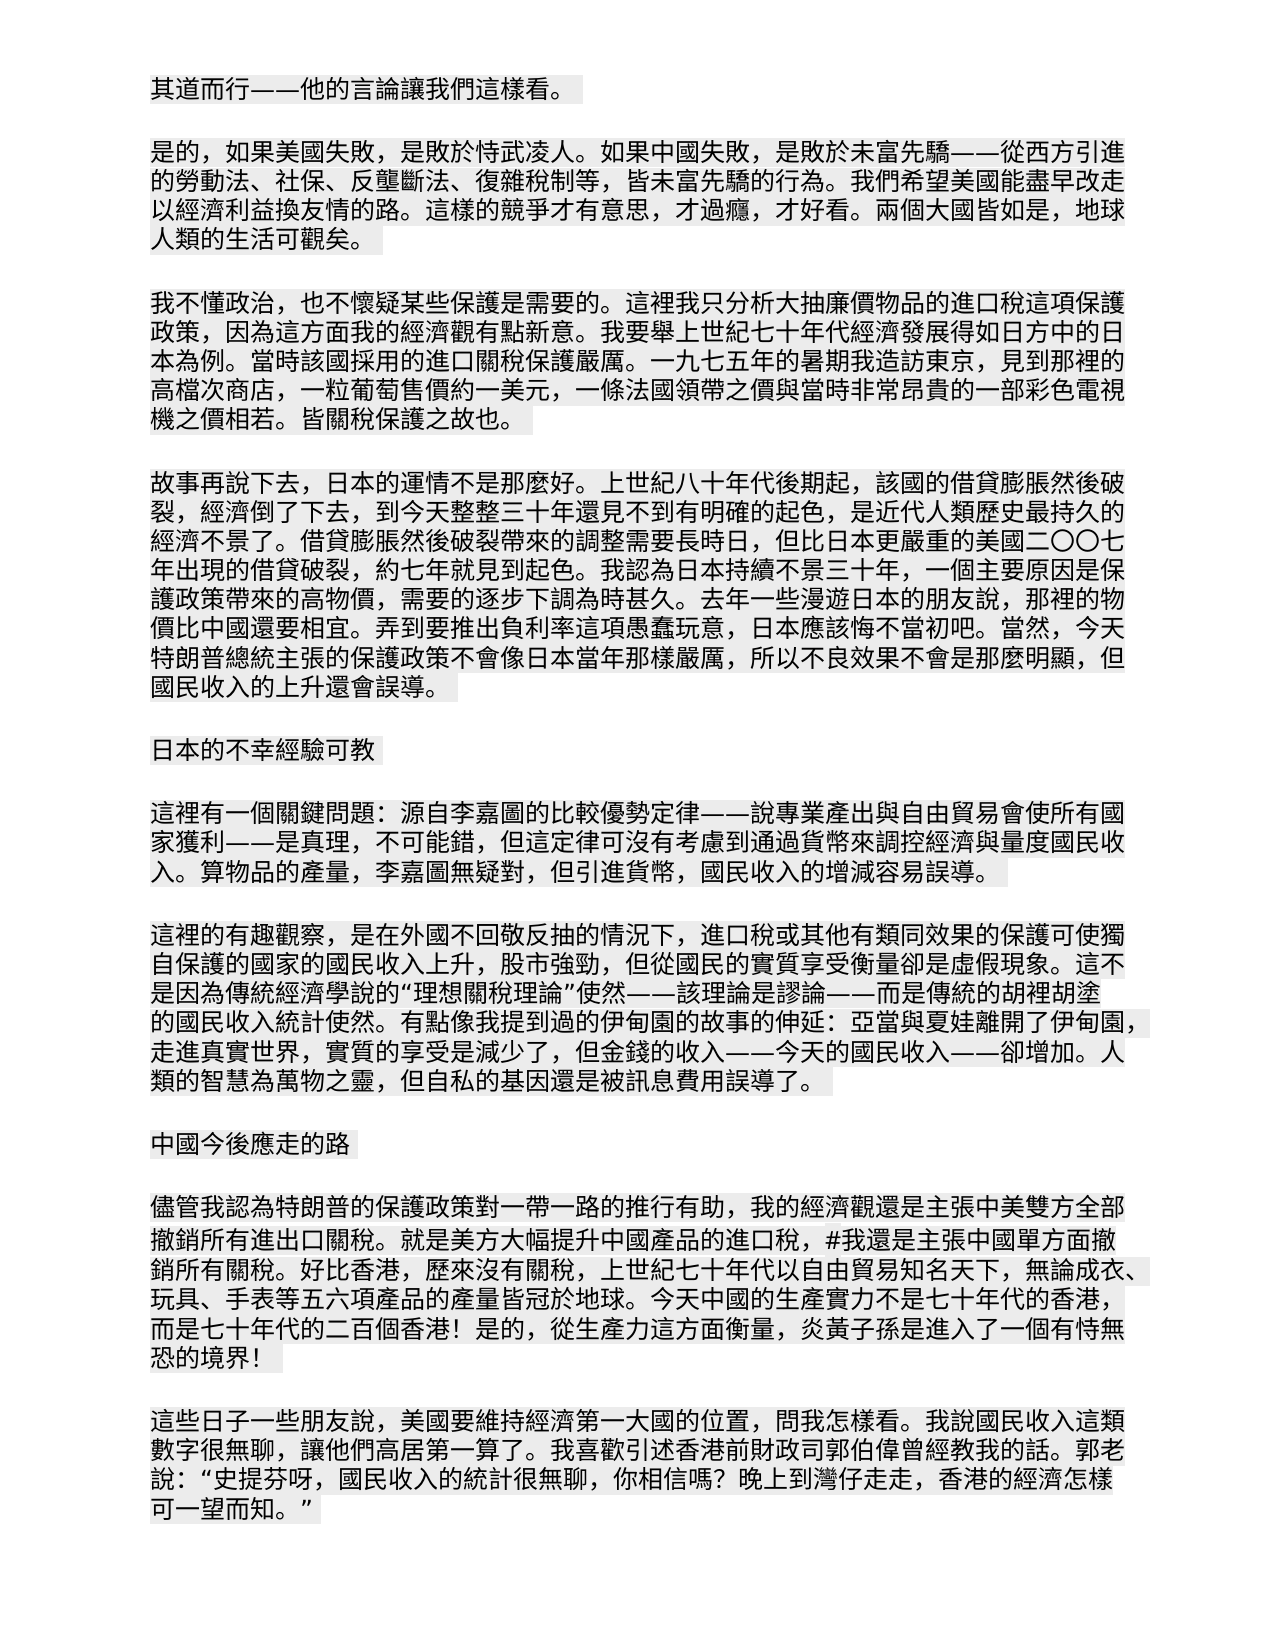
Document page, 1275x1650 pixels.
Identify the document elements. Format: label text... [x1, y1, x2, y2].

text 我學的是經濟，出社會後比起在學校更多體會，但說不出什麼學問，倒是欽佩許多人對經濟學所知頗多的自信。分享我一直拜讀的張五常教授演講記錄文章。 ---- 81歲張五常最新演講：看中美大勢 http://www.investbank.com.cn/Information/Detail.aspx… 2017-2-26 博雅历史 西方的學術有英雄主義這回事 我八十一歲了。年多前，我年屆八十，科斯在美國創辦的學報要為我出版一期專輯，邀請一些行內朋友寫文評論我在學術上的貢獻。當然是恭維的話。西方的學術有英雄主義這回事。只要能活到八十，在學術上的貢獻不太差，朋友們就會給你來一趟英雄式的文賀。 該期學報也邀請我寫一篇關於自己的求學與研究歷程。我於是從年少時的中日之戰與飢荒時日說起，到求學屢試屢敗，到在美國屢遇明師。近二十四歲才進大學讀本科，比同學年長六歲，但升為正教授時卻比一般升為正教授的年輕了八歲。大恩不言謝，當年在美國悉心指導我的大師比我知道的任何人多。 我在這裡要特別提到的，是幸運之神讓我在一九六九年從芝加哥大學轉到西雅圖華盛頓大學時，遇到今天也剛好坐在這裡的巴澤爾。他和我日夕研討了十三年，給我鼓勵無數。巴兄曾經在自己的學術傳記中寫下，當一九六九年到西雅圖時，我已經是經濟學行內的產權及交易費用的第一把手了。是誇張的說法，但今天回顧可沒有誇張得太甚。 去年我對巴兄說，當年的哈佛、芝大等的經濟系雖然名滿天下，但回頭看他們的實力應該比不上當年的西雅圖華大。巴兄的響應，說如果是指產權及交易費用這兩方面的經濟學，我說的應該對。我給巴兄的回郵，說如果不論產權及交易費用，經濟學沒有什麼值得學。 一九九〇年，曾經是華大經濟系主任而後來獲諾獎的諾斯在一本書中提到，有一個與眾不同的華盛頓大學路向，而我是該路向的創始人。這就是今天一些人說是有機會歷久傳世的華盛頓學派。這學派當年的主要搞手只有三個人：諾斯、巴澤爾和我。可惜一九八二年諾斯和我皆離開了西雅圖華大：諾斯轉到另一間華大，而我則轉到香港。 從研究中國說起 我到港大任教職是科斯催促的。那是一九八〇年。他說中國可能真的開放改革，認為我對經濟制度的運作知得比任何人多，又懂中文，而中國要改可能不知道怎樣改才對。我從來不認為自己可以改進社會，但想到在抗戰期間那麼多的小朋友餓死了，而自己的存在或不存在皆無足輕重，為同胞們解釋一下經濟制度的運作是應該的。好些無聊之輩說我放棄了學術，其實在跟進中國的發展學得的，遠比在美國的二十多年為多。這重要的知識增長讓我今天用中文寫成了五卷本的《經濟解釋》，懂中、英二語的經濟學朋友一致認為該作超越了我所有的英語論著加起來。 我是個畢生沒有用過一張名片的人，對名頭的興趣永遠是零。受到老師阿爾欽等人的影響，做學問我要爭取的是思想傳世。是渺茫的事，但今天看好些作品會傳世。一九八二年我到香港任職時，在石油工業與發明專利的研究下了六年苦功，實在累，轉換環境或可松弛一下。當時我可沒有用中文寫過文章，也要多考察中國的發展，所以要到一九八三年十月才用中文動筆。 提到上述，因為這次講話牽涉到國際話題，朋友說可能有點敏感，我因而要略說自己的已往。童年時在廣西過著的飢荒日子讓一位醫生對母親說我不可能活下去，而事實上當年的小朋友沒有一個活下來。後來對中國文化的體會，讓我今天還打算在這話題上出版十多本書。有這樣的經歷，血濃於水的情懷我無從掩飾。另一方面，我的經濟學問傳承了美國多位大師的智慧，我不能違反他們教的一個學者應有的操守。 世界局限的大轉變 這次講話我要從一九九一年十二月說起。當時波斯灣之戰結束，蘇聯解體，世界看來將會有大變。好友科斯剛好獲得諾貝爾經濟學獎。瑞典的朋友邀請我到那裡，在宴會上替代需要休息的科斯講話。那瑞典之行我遇到弗裡德曼夫婦，是深交，幾天的時間大家日夕與共，無所不談。我對弗老說：“蘇聯解體，中國改革開放了，看來整個地球將會增加約二十億的貧困人口參與國際產出競爭，世界將會出現大變，富裕的國家不作出適當的調整，可能會遇到麻煩。” 弗老的回應，是經濟學有一個比較優勢定律，廉價勞力大幅增加當然對富裕的國家有好處，用不著經濟學者操心。理論是這樣說，但我指出先進之邦有工會的問題，有最低工資與福利制度的局限，要獲取比較優勢定律帶來的利益，需要的調校不會是那麼容易。弗老當時不相信這調校會是困難的。事實上，在此之後的十多年，弗老的好友格林斯潘幾次提到，中國的廉價物品進口有助於美國壓低通脹，為中國說了不少好話。這跟今天特朗普總統說的是兩回事了。 一九九一年到今天是過了四分之一個世紀。回頭看，雖然越南、印度等地的經濟是有了起色，但整體來說，整個地球的貧困之邦只有中國可以算得上是走出了一個貧困的局面。盡管二〇〇八年中國引進的新勞動合同法對經濟為禍不淺，但炎黃子孫買起先進之邦的樓房之價是事實，而炎黃子孫所到之處，商店的售貨員紛紛學幾句中語也是事實。今天的中國不僅變為上世紀七十年代的日本，而且是七十年代的十個日本。 中國的經濟究竟有多大 近兩年，西方喜歡稱中國為地球上的第二大經濟。怎樣算法我沒有考究，但以金錢量度這方面看，他們的看法可能不對。大略地看，中國的樓房價格比美國的約高出一倍，而且到處的大廈林立遠比美國的多。另一方面，中國的人口約美國的四倍，沒有種族歧視，而生產力不弱。在這些之上還要加上中國的基礎建設——公路、高鐵等設施——已達一等。報導說今天的中國，每年在國際上的發明專利注冊數量冠於地球。 從人均的金錢收入衡量，中國還遠遜於美國。我曾經指出，人均的金錢收入，以消費者平價算，中國要追上美國遙遙無期。不是不可能，小小的新加坡的人均金錢收入逾美元六萬，高於美國。然而，就算中國能跳升到這個水平，恐怕從實質的收入看中國還有好一段路要走。這是因為比起中國，美國是遠為近於《聖經》說的伊甸園。美國地大人少，風景優美，在生活的享受上市民的消費者盈餘比中國的為高。 例如在美國的次級城市，一間擁有無敵海景的花園房子只約美元五十萬，同樣水平的在中國之價要高出十多倍。伊甸園什麼都有，享之不盡，但沒有市值，所以亞當與夏娃沒有一分錢，從我們的世俗看是窮光蛋！這是說，就算以金錢計算的人均收入中國能追上美國，但算進伊甸園那種消費者盈餘中國還輸一大截。 中國自己的伊甸園 從另一個樂觀角度看，中國也有一個美國沒有的伊甸園，只是少人注意罷了。這是中國的古老文化，大可享受。拿著一件出土的古文物在手，我可以自我陶醉一個晚上，不一定比無敵海景差。問題是欣賞無敵海景不需要學過，但要欣賞中國的文化可不是膚淺的學問。 數千年經過無數天才發展而遺留下的中國文化說不得笑。這些年我欣賞北京的朋友重視自己的文化。據說大大小小的博物館今天的中國有幾千間。但我認為他們處理得不好。政府禁止出土文物在內地出售，這使精美的戰國金屬器皿紛紛在外地的拍賣行出現。我因而建議要讓內地的市場挽留這些文物。另一方面，不親自收藏，中國的文物——不管是出土還是不出土——不容易學得懂。不需要多少錢，我自己從地攤貨的真真假假學得很多。沒有疑問，中國的文物是一個龐大無比的伊甸園，只要博物館辦得好，有可靠的專家指導，展品有故事可說，這個文化伊甸園不亞於無敵海景。 這就帶到我要說的一個重要話題。伊甸園的享受無疑是一項重要的收入，但主要是消費者盈余，沒有市場，不能算進以市價量度的財富那邊去。這樣看，美國的地價低，中國的地價高，盡管美國的人均享受遠高於中國，要拿出鈔票在國際上揮灑一下，他們卻又鬥不過炎黃子孫。這是習先生提出一帶一路這個構思的先決條件了。 知識引進是第一關鍵 不管怎樣衡量，今天回顧，自一九九一年在瑞典我跟弗裡德曼暢論世界經濟，距今四分之一個世紀，貧困之邦能殺出重圍的雖然不只一個中國，但說中國先拔頭籌卻無可置疑。我更要指出從一九九三到二〇〇七這十四個年頭，在好些不利的情況下，中國經濟增長的速度之高是人類歷史僅見。朱镕基先生的貢獻我欣賞，但經濟持續地飆升十多年不可能是一個或一小撮人的功勞。朱總理當年主導的市場合約自由與其他政策當然不可或缺，但還是不足以解釋我們見到的現象。 最近我想到兩個解釋中國現像的關鍵，皆源於與弗老之會的內容再想。其一是比較優勢定律這回事，理論無疑對，但引進沙石這定律的運作不同。大概而言，地球上的資源只有三類。其一是土地（包括地下的礦物），其二是勞力，其三是知識。土地不能移動——不動產是也——其增減對經濟當然有影響，而農產品或礦物的進出口，如果沒有政府管制，會影響他邦的經濟。勞動人口可以走動，但國際之間不容易，而通過國際貿易雖然會帶來比較優勢定律所說的效果，但國際上的勞工法例、最低工資、工會運作等沙石可以大幅地削弱比較優勢定律的運作。 只有第三種資源——知識——在國際間是自由流動的：絕大部分的知識沒有專利保護，就是有也只保十多年，而商業秘密會跟著外資的引進而進，一旦外泄基本上無法收回。我認為中國能先拔頭籌的一個主要原因，是開放改革後外間的知識湧進得快，非常快，而中國的青年也吸收得快。外資當年的湧進帶來的商業與管理知識當然重要，而今天看更為重要的是數碼等科技的發達，湧進中國，炎黃子孫學得快，掌握得優越。這裡我們要注意的，是中國本土的市場大，而大市場是數碼商業快速發展的先決條件。 另一方面，在文革期間，中國的大學好些課程不能教。這逼使求學的青年偏於數學與工程這些方面。雖然文革是四十多年前的往事，這傳統還在。後來到了江先生時期，大學的數量急升，到今天每年的大學畢業生七百萬人，懂得處理方程式的中學生所見皆是。也重要的是中國沒有西方那種工會的林立。中國的建築或裝修工人一般是樣樣皆能。是的，在西方，因為工會的左右，水歸水，電歸電，煤氣歸煤氣，泥水歸泥水，木匠歸木匠，不能“撈過界”。 深圳是一個新現象 上述的局限轉變帶來近幾年出現的深圳現像。我歷來認為有朝一日，上海的經濟會超越香港，沒有想到深圳。去年我說兩年後深圳會超越香港，但今天看是已經超越了。再兩年會超越很多！去年我也說再十年深圳會超越硅谷，但今天看不需要十年。華為、騰訊、大疆等有大成的可以不論，但據說搞科技產品的企業深圳有八千家。馬雲也要到深圳來摩拳擦掌！這個城市的人口增長速度遠超昔日香港的難民潮，但我找不到一個可靠的數字。 當然中國還有其他城市的科技產品搞得有看頭，但深圳冠於內地今天沒有疑問。新勞動合同法對科技行業的約束為禍較少，因為這行業的市場工資比較高，在好些方面脫離了該合同法的約束。然而，目前在東莞，因為該法的存在，高與低科技之間出現了一個斷層。 為什麼在科技產出的發展上深圳能捷足先登是個有趣的問題。多個因素無疑存在，而我認為最有趣而又少人注意的，是今天的深圳沒有幾個本地人。全部是外來的，因此完全沒有排外這回事。排外或宗教、種族歧視對經濟發展可以有嚴重的不良影響，而深圳是一個從三十多年前的二十多萬人口升到今天二千多萬的城市。這是非常誇張地重復了百多年前美國西岸因為尋金熱而帶起了舊金山的故事。是的，因為新勞動合同法的引進而變得死氣沉沉的東莞，因為深圳的土地不足而一下子活躍起來了。 深圳今天的遠為不足處，是大學不僅太少，水平也不見得高明。另一項嚴重的缺失是文化事項深圳遠遜於上海等地，而那裡的博物館是沒有什麼可觀的。 基建速度高是第二個關鍵 轉論中國先拔頭籌的第二個關鍵，是在勞動力之價低廉的八、九十年代，中國在基礎建設這方面發展得快。就是到了本世紀初期，一個力壯的勞動工人只五美元一天，往往從天未亮操作到天黑。當年我見到這情況感到心酸，今天回顧炎黃子孫要感謝這些人。中國的基建工程不僅興建得快，而且質量愈來愈高，到今天是世界級水平了。高速公路的興建每年可以橫跨美國兩次，而難度甚高的高鐵，約十年建造了二萬三千公裡，達地球的百分之六十以上。 都是勞苦大眾的血汗換得的成果，而重要的協助，是中國既沒有西方的工會，也沒有西方的民主投票。這些方面，一九八三年我對北京的朋友力陳不要仿效西方。這裡的問題是興建得快而又優質的基礎建設不一定是划算的投資。以高鐵為例，算進利息，歸本還是遙遙無期。問題是這類大興土木的投資不能單從金額的支出與回報看。那些所謂外部性對不同地區的地價影響，對人口在不同地區的變動的價值的正或負，原則上也要算進去。大概的衡量也不易，精確不可能。我只能說，大略地看，中國的基建項目很少見到負值。這樣，不論歷史成本，中國的基建項目對將來的發展會有大助。 天下大勢是新三國演義 轉談目前的天下大勢之前，我要先說兩件事。其一是中國今天的經濟情況不好。去年我在這裡提出了十一項改進的建議，皆如石沉大海，而今天的經濟沒有改進。這只是個人之見。其二是論天下大勢不能不提及國際政治，而我對政治是半點也不懂的人。因此，我只能局部地看世界。 今天的地球出現了一個新局面：有三個性格剛強的國家領導人一起存在：俄羅斯的普京、美國的特朗普。我戲稱世界將會出現的是新三國演義。一位朋友說還有一個菲律賓的杜特爾特，變為四國。我說菲律賓只是一個島，不算。當然是說笑，但一些朋友認為一項大戰可能出現。若如是，我要說的全部作廢。 特朗普的經濟觀有誤 我要先處理一個話題。特朗普總統是一個了不起的商人，他的言論含意著的，是要用做生意的手法來處理國際經濟。這是不對的。做生意在市場競爭，圖利要把對手殺下馬來。但國際貿易呢？要賺對方的錢你要讓對方賺你的錢。特朗普說要抽中國貨百分之四十五的進口稅，但其實這是抽美國消費者的稅。美國會因而有通脹嗎？甚微，因為越南、印度及無數其他落後國家的勞力工資遠比中國低，美國的消費者會轉向質量較低但更為廉價的產品。 美國如果全面大幅提升廉價物品的進口稅，充其量只能讓本土的一小撮現存的出產商人獲利，不會鼓勵新廠的設立。這是因為增加了的進口稅隨時可能撤銷，一個投資者會選擇比較穩定的項目才下注。要是美國真的大抽中國貨的進口稅，中國應該以牙還牙地也大抽美國貨的進口稅嗎？不應該，因為這對中國的消費者與投資者半點好處也沒有。我是主張中國撤銷進口關稅的。在報章上讀到習先生的言論，他的主張也是大放外貿。他是主導一帶一路這個構思的人，當然知道開放外貿是這構思的一個需要條件。 特朗普主張杜絕墨西哥人的非法進入。但美國的農業主要是雇用著這些非法進入的墨西哥人。選擇性地讓一些墨西哥人作為農工有所需要，但美國的最低工資要怎樣處理呢？目前中國是美國農產品的最大買家，提升美國農工的工資中國會轉到其他地區購買。地球逐步一體化是大勢所趨，特朗普總統卻要逆流而上。但他是聰明人，可能改變主意。 兩國演義各取一法 論天下大勢，我要從上文提到的新三國演義簡化為兩國演義——美國與中國——因為我對俄羅斯的情況不了解。不能說我很了解美國與中國，但應該及格。我要從兩個有關鍵性的觀察說起。因為美國與中國的文化很不相同，傳統上這兩個國家的對外邦交的政策有別。 大略而言，美國是以軍事利益的協助來換取他國的友情，而中國則是用經濟利益的協助來換取他國的友情。前者是源於二戰後，美國的軍力與財富皆雄視天下。他們協助了很多國家——尤其是日本——的經濟復蘇。但跟著就是恐怕共產制度的擴散而採用軍力輸送到其他國家作防守。今天回顧，上世紀五、六十年代，美國真的很怕共產思維的擴散。 以軍事利益與經濟利益換取國際友情是有著很不相同的局限，期待的回報很不一樣，而二者的持久穩定性也不同。輸送軍事利益換取友情遠為容易，因為只要打通一小撮執政者的關系。但不穩定，因為這一小撮執政者可能被迫下馬或被投票者替換。最近菲律賓的發展就是例子。輸送經濟利益換取友情是遠為困難的事，因為不是只派錢出去，要有投資的回報，而這樣的邦交要有民眾的支持。辦得成功，經濟利益協助的穩定性可以持續，換了國家的頭頭還會持續下去。 美國由盛轉衰源於戰爭 美國是一個非常優越的國家。只二百多年的歷史，他們在科學與文化上的發展是人類的驕傲。然而，很不幸，二戰後選走軍事輸送的路，嚴重地害了他們。想當年，世界警察這個稱呼出現後不久，六十年代他們糊裡胡塗地參進了越南戰爭。打了好幾年，導致美國經濟不景逾十年，到裡根總統才出現轉機。 越戰後我的兩位朋友——弗里德曼與Walter Oi——成功地說服美國有關當局放棄征兵制，轉用傭兵制。當時大家叫好，但今天看卻不一定是那麼好。這是因為在傭兵制下，反對戰爭的學生不存在，政府容易出兵，不需要先有國會批准，可以先斬後奏。該傭兵制的優越性首見於一九九一年的波斯灣之戰，美軍的先進武器驚世駭俗，害得蘇聯要瓦解。可惜該戰後美國對伊拉克的處理讓弗里德曼失望。 傭兵制是一種軍事費用非常高的制度，大戰困難，但小戰卻容易出兵。是在這樣的局限下美國不幸地參與阿富汗與伊拉克之戰。後者對美國的經濟為害甚巨。而跟著的利比亞、敘利亞以及中東亂局是今天更為頭痛的事了。我曾經在一篇題為《恐怖活動的經濟分析》的文章中指出，當一個人認為自己的機會成本是零，憑一夫之勇他可以害很多人。 美國的“世界警察”之譽，十多年前在香港與內地我聽到一些朋友認同，但伊拉克之戰後再沒有聽到。 一帶一路的發展怎樣看 轉談中國今天採用以經濟利益換取他國的友情，是源於中國的古老文化——二千五百年前的春秋戰國滿是這樣的言論。但上文提到，這策略的施行不易。近二百多年，這策略我們只在進入了新世紀才見得明顯，而推出一帶一路是明顯地這樣處理。經濟上大事協助他國，友情之外當然還要算投資的回報。這應該是堅持經濟不斷開放的原因，因為不開放會是“無帶無路”。 當然，在之前的中國早就以經濟利益換取國際友情。非洲有幾十萬人口住在廣州做生意有不少時日，而習先生大事以經濟利益推廣南美貿易。到浙江的義烏走走，計算一下長住該市的外籍商人，拿得他們的入住時日，應該知道這發展牽涉到的國家的時間表。中國這項重要的以經濟利益換取友情的行為，在新世紀開始後不久就來得明顯了。這是因為中國的地價在二〇〇一年開始急速上升，國家的金錢財富增加，讓一個非伊甸園的經濟有足夠的金錢花出去。 這幾年推出的一帶一路需要的金錢更多，夠不夠支持這巨大工程我無法判斷，而收來的回報為何我更沒有資料猜測了。是有意思的思維，但難度高。換取他國的友情不易，因為這裡討好了甲那裡可能開罪了乙。一個馬來西亞的項目，看來是上佳思維，但新加坡因而受損，當然不高興了。地球上只有三塊可以步行而過的大地：澳洲、南北美洲，與歐、亞、非這三洲加起來那塊最龐大的。一帶一路是要把歐、亞、非三洲以經濟合作搞起來，牽涉到的大國小國無數，其難度可想而知。 人民幣推出國際必遇競爭對手 目前我最擔心的，是人民幣的幣值問題。以經濟利益換友情，人民幣能推出國際會有大助。把人民幣推出去不需要有強勢，但一定要幣值穩定。人民幣推出國際本來大有可為，因為有點錢的炎黃子孫滿布天下，給祖宗一個面子是人之常情。 然而，人民幣推出國際一定侵犯了其他的國際貨幣——主要是美元——的國家的利益，人家要把人民幣殺下馬來在道德上沒有問題，正如商店之間的同行如敵國，要把對手殺下馬來是合情合理的。 人民幣推出國際的成本近於零，一本萬利，但被替代了的他國貨幣卻是被替代多少輸多少。他們怎會視若無睹呢？上世紀七、八十年代，日本嘗試大手把日圓推出國際，不僅不成功，連整個經濟也倒下去，到今天還是一蹶不振。 多年前，中國的兩個自貿區試把人民幣推出去，不多久就敗下陣來。可幸國家因而受到的損失不嚴重，還可以再試。我多次為文建議人民幣要下怎麼樣的一個錨才推出去。 沒有戰爭中國勝 回頭說，美國提供軍事利益與中國提供經濟利益換取國際友情，這二者大比並，經濟理論的推斷是只要沒有戰爭，中國終會勝出。這是從帕累托的條件衡量，我想不出怎麼樣的局限會讓軍事利益的輸送勝。利益與友情只有三個可能的組合。其一是中、美兩國皆以經濟利益換友情。這上上之選是斯密與帕累托的均衡，人類大幸。其二是兩國皆以軍事利益換友情，這是下下之選，戰爭變得無日無之，地球危矣。從帕累托那方推理，這下下之選的均衡存在，但要基於一個訊息費用高不可攀的局限。最後是一國推出經濟利益另一國推出軍事利益。 這是目前的情況，持續下去不會出現均衡，或者說，我想不出這後者的均衡需要的局限條件。這是說，只要戰爭不出現，從我考慮到的局限推理，假以時日，中國會勝出。 勝出的意思，是說軍事輸送的取向，假以時日，會遭淘汰。不是美國會遭淘汰。這是不淺的經濟學，因為需要中國堅持經濟利益輸送，美國的軍事輸送才會遭淘汰。沒有中國的存在，美國的軍事輸送可以有一個持久的均衡。這不淺的均衡觀有淺顯的一面。好比兩家商業機構競爭，皆提供安全及其他服務，性質不同，雖然宣傳的效果雷同。今天，地球漸趨一體化，客戶的數量增加，他們的需求有變，民以食為天，一家機構提供的服務勝出，淘汰了另一家。 關稅保護的效果 回頭說美國新上任的總統特朗普的經濟觀，他的主張是采用保護政策來使國家再偉大起來。很一致：建造美、墨之間的圍牆是保護，禁止七個中東國家的人民進入美國是保護，約束美資外流是保護，退出TPP（跨太平洋伙伴關係協議）是保護，大幅提升中國貨的進口稅也是保護。主導了世界開放貿易七十年的美國，在地球漸趨一體化的今天，特朗普卻一反其道而行——他的言論讓我們這樣看。 是的，如果美國失敗，是敗於恃武凌人。如果中國失敗，是敗於未富先驕——從西方引進的勞動法、社保、反壟斷法、復雜稅制等，皆未富先驕的行為。我們希望美國能盡早改走以經濟利益換友情的路。這樣的競爭才有意思，才過癮，才好看。兩個大國皆如是，地球人類的生活可觀矣。 我不懂政治，也不懷疑某些保護是需要的。這裡我只分析大抽廉價物品的進口稅這項保護政策，因為這方面我的經濟觀有點新意。我要舉上世紀七十年代經濟發展得如日方中的日本為例。當時該國採用的進口關稅保護嚴厲。一九七五年的暑期我造訪東京，見到那裡的高檔次商店，一粒葡萄售價約一美元，一條法國領帶之價與當時非常昂貴的一部彩色電視機之價相若。皆關稅保護之故也。 故事再說下去，日本的運情不是那麼好。上世紀八十年代後期起，該國的借貸膨脹然後破裂，經濟倒了下去，到今天整整三十年還見不到有明確的起色，是近代人類歷史最持久的經濟不景了。借貸膨脹然後破裂帶來的調整需要長時日，但比日本更嚴重的美國二〇〇七年出現的借貸破裂，約七年就見到起色。我認為日本持續不景三十年，一個主要原因是保護政策帶來的高物價，需要的逐步下調為時甚久。去年一些漫遊日本的朋友說，那裡的物價比中國還要相宜。弄到要推出負利率這項愚蠢玩意，日本應該悔不當初吧。當然，今天特朗普總統主張的保護政策不會像日本當年那樣嚴厲，所以不良效果不會是那麼明顯，但國民收入的上升還會誤導。 日本的不幸經驗可教 這裡有一個關鍵問題：源自李嘉圖的比較優勢定律——說專業產出與自由貿易會使所有國家獲利——是真理，不可能錯，但這定律可沒有考慮到通過貨幣來調控經濟與量度國民收入。算物品的產量，李嘉圖無疑對，但引進貨幣，國民收入的增減容易誤導。 這裡的有趣觀察，是在外國不回敬反抽的情況下，進口稅或其他有類同效果的保護可使獨自保護的國家的國民收入上升，股市強勁，但從國民的實質享受衡量卻是虛假現象。這不是因為傳統經濟學說的“理想關稅理論”使然——該理論是謬論——而是傳統的胡裡胡塗的國民收入統計使然。有點像我提到過的伊甸園的故事的伸延：亞當與夏娃離開了伊甸園，走進真實世界，實質的享受是減少了，但金錢的收入——今天的國民收入——卻增加。人類的智慧為萬物之靈，但自私的基因還是被訊息費用誤導了。 中國今後應走的路 儘管我認為特朗普的保護政策對一帶一路的推行有助，我的經濟觀還是主張中美雙方全部撤銷所有進出口關稅。就是美方大幅提升中國產品的進口稅，#我還是主張中國單方面撤銷所有關稅。好比香港，歷來沒有關稅，上世紀七十年代以自由貿易知名天下，無論成衣、玩具、手表等五六項產品的產量皆冠於地球。今天中國的生產實力不是七十年代的香港，而是七十年代的二百個香港！是的，從生產力這方面衡量，炎黃子孫是進入了一個有恃無恐的境界！ 這些日子一些朋友說，美國要維持經濟第一大國的位置，問我怎樣看。我說國民收入這類數字很無聊，讓他們高居第一算了。我喜歡引述香港前財政司郭伯偉曾經教我的話。郭老說：“史提芬呀，國民收入的統計很無聊，你相信嗎？晚上到灣仔走走，香港的經濟怎樣可一望而知。” 今天中國的經濟出現了好些困難，也有些亮點。解決了這些困難，亮點的重心所在，是要把中國的文化與西方的科技結合起來。如果成功地做到，做得好，這會是人類前所未見的光輝。讓地球上的人看得目瞪口呆不是很有意思嗎？北京的朋友顯然知道這是中國發展的重心所在：他們對炎黃子孫的文化與西方科技的重視是清楚明確的。可惜我認為他們辦得不是那麼好。年多前我出版的《科學與文化》那本小書提供了一點意見。 不管世界怎樣變，地球一體化將會繼續。只是在過程中牽涉到的局限變化多而復雜，作為經濟學者我無從推斷在這一體化的過程中會出現的枝節。就是只論中國，今天我對國家前景的推斷不能像一九八一年我肯定地推斷中國會改走市場經濟的路那麼準確。當年我能肯定，因為是掌握著兩方面的局限轉變。 ---- 問：預測美國未來經濟走向，中國企業如何跟美國打交道？ 答：無需打交道。當年多少人搞香港，不理就行。關於美國經濟，一個嚴重問題他們沒有考慮，特朗普是做生意的，他的經濟觀有問題的。一個嚴重的隱憂，特朗普是不知道的，中東很亂，亂了很多年。他們那裡全用美元的。你到阿拉伯看，全用美金。世界亂時，美元強勁，美國本土不會有通脹。這是很重要的。1995年一個師兄教我的。美國如果有大幅度通脹，他們的社保是受不了的。但2007年金融風暴後，量化寬鬆花了很多錢，還是沒有通脹。如果外面是太平盛世，美元打回頭，他們會有大問題。 不久前在電視看到一位西方的中文專家評論，說中文比不上英文，在地球一體化之下，有朝一日中文會被英文淘汰。我肯定這位專家的判斷是錯的。我不是什麼語文專家，但中文與英文皆能寫到專業水平的學者不多，而我算自己是一個。客觀地看，如果上蒼只容許中文或英文這二者選其一在地球存在，讓我選擇，我選中文。我只是今天才這樣選，因為昔日中文不能打字，而今天數碼科技讓中文打字比打英文還要快。將來的學者會同意我今天的看法：源於美國電話的實驗室發明的半導體帶來的數碼科技，地球上受益最大的民族是中國人。 問：怎麼看產能過剩？怎麼解決？ 答：產能過剩都是煤炭、鋼鐵，國企居多。民企的話就很簡單，關門大吉就行了。 問：政府推行營改增政策，有什麼看法？ 答：這是很重要的問題，我為之想了很久。增值稅的好處，其實不是稅，而是租金。你不用土地不用給錢。增值稅牽涉到干部責任，他們有分成。我在《中國的經濟制度》解釋很清楚。現在這種制度慢慢拆了。土地不夠的時候，獎金很難弄，不能招商引資，要重新界定。很多地方稅制開始走復雜的美國那種路線，在這點我絕對同意弗里德曼，就是簡單稅制，要走香港路線。你把縣際競爭拿開了，他們是需要增值稅的。拿開了，要學香港，用簡單的稅制。美國和中國的稅制都複雜。稅制以簡單為上策，除非你收的是租，就去到增值稅的範疇。假如你不用以前的制度，不要把稅制弄複雜，可以走香港的路線。 問：一帶一路涉及國企改革問題。現在的供給改革，一般是宏觀來說，如何具體闡述一下。 答：以我的訓練出身，當然是維護市場的。但我跟進了中國這麼多年的改革，我自己也有改變。國企沒問題的，國家投資也沒問題。我現在觀點跟弗里德曼不同。是不是國家的沒問題。國家也可以做得很好。問題是權利的界定。國家投資，權利界定也可以很清楚。在中國的經驗，弗里德曼沒有機會再世。你不要說國企一定壞，你看中國地區政府都是一盤生意，做得好，人類的奇跡都是這幫人做出來的。你細心看，權利界定是清楚的。弗里德曼我帶他去浦東看，是1993年，浦東是塊爛地。弗里德曼肯定說，浦東一定發展不起來。其他地方的發展是一樣的。你不要管它是什麼主義，搞得糟的不是因為是國企，而 #是權利界定有問題。你看看中國到處的工業區，都是幹部帶頭搞的。所以你不要理會那些名詞，在名詞上糾結是低能的學問。所以我花了幾年研究中國地區競爭，是不簡單的。他們當一盤生意做，中國才有今天的結果。我的意思中國出現問題不是因為有國企，這是我在中國學的經驗。毫不客氣地說，弗里德曼，施蒂格勒，我很佩服的人，他們的觀點都是錯的。 [150, 75, 1125, 1558]
